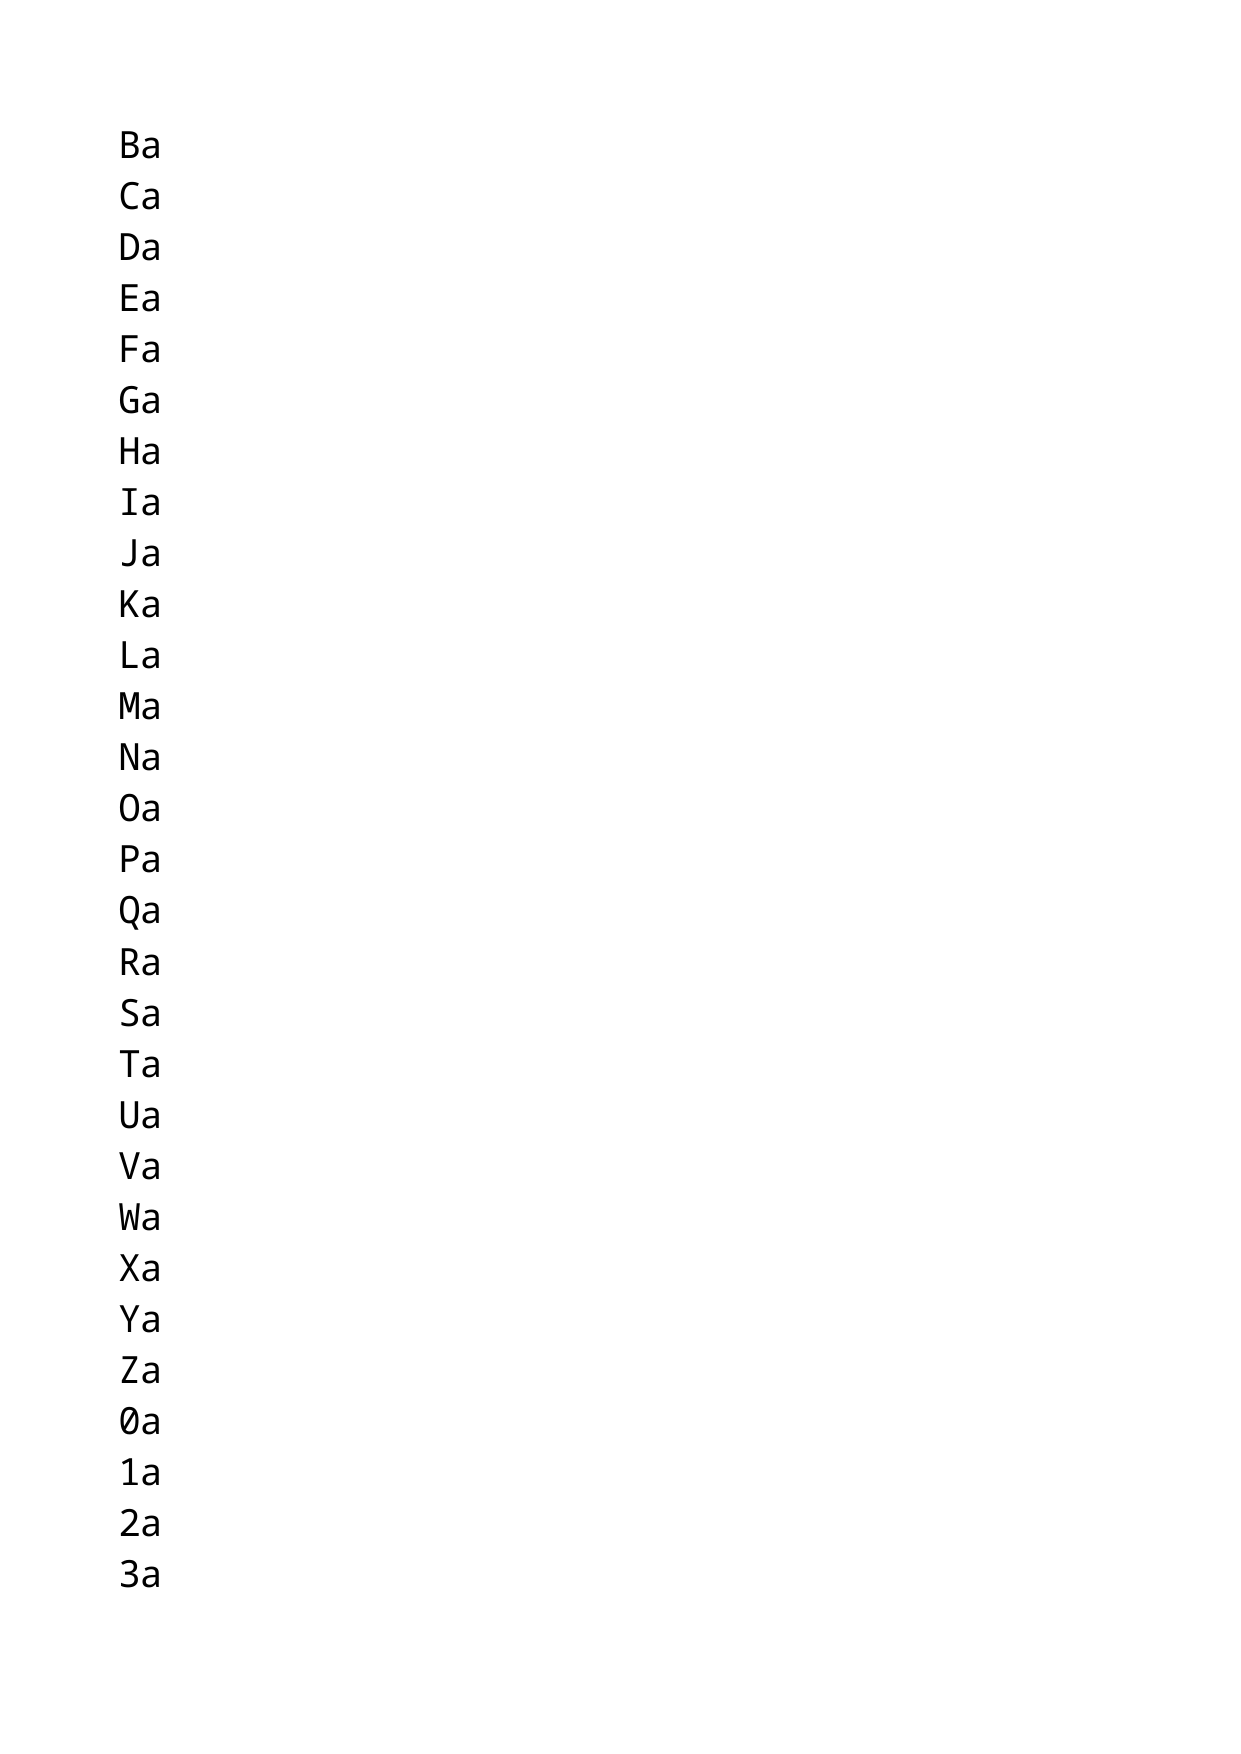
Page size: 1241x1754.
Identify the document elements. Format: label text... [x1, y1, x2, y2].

text Ka [118, 577, 1122, 628]
text Da [118, 220, 1122, 271]
text Oa [118, 782, 1122, 833]
text 3a [118, 1547, 1122, 1598]
text 2a [118, 1496, 1122, 1547]
text 0a [118, 1394, 1122, 1445]
text Fa [118, 322, 1122, 373]
text 1a [118, 1445, 1122, 1496]
text Ia [118, 475, 1122, 526]
text Va [118, 1139, 1122, 1190]
text Za [118, 1343, 1122, 1394]
text Ea [118, 271, 1122, 322]
text Sa [118, 986, 1122, 1037]
text Ra [118, 935, 1122, 986]
text Ta [118, 1037, 1122, 1088]
text Xa [118, 1241, 1122, 1292]
text Wa [118, 1190, 1122, 1241]
text Ba [118, 118, 1122, 169]
text Pa [118, 833, 1122, 884]
text Na [118, 731, 1122, 782]
text Ma [118, 679, 1122, 731]
text Ya [118, 1292, 1122, 1343]
text La [118, 628, 1122, 679]
text Ga [118, 373, 1122, 424]
text Ua [118, 1088, 1122, 1139]
text Qa [118, 884, 1122, 935]
text Ja [118, 526, 1122, 577]
text Ha [118, 424, 1122, 475]
text Ca [118, 169, 1122, 220]
